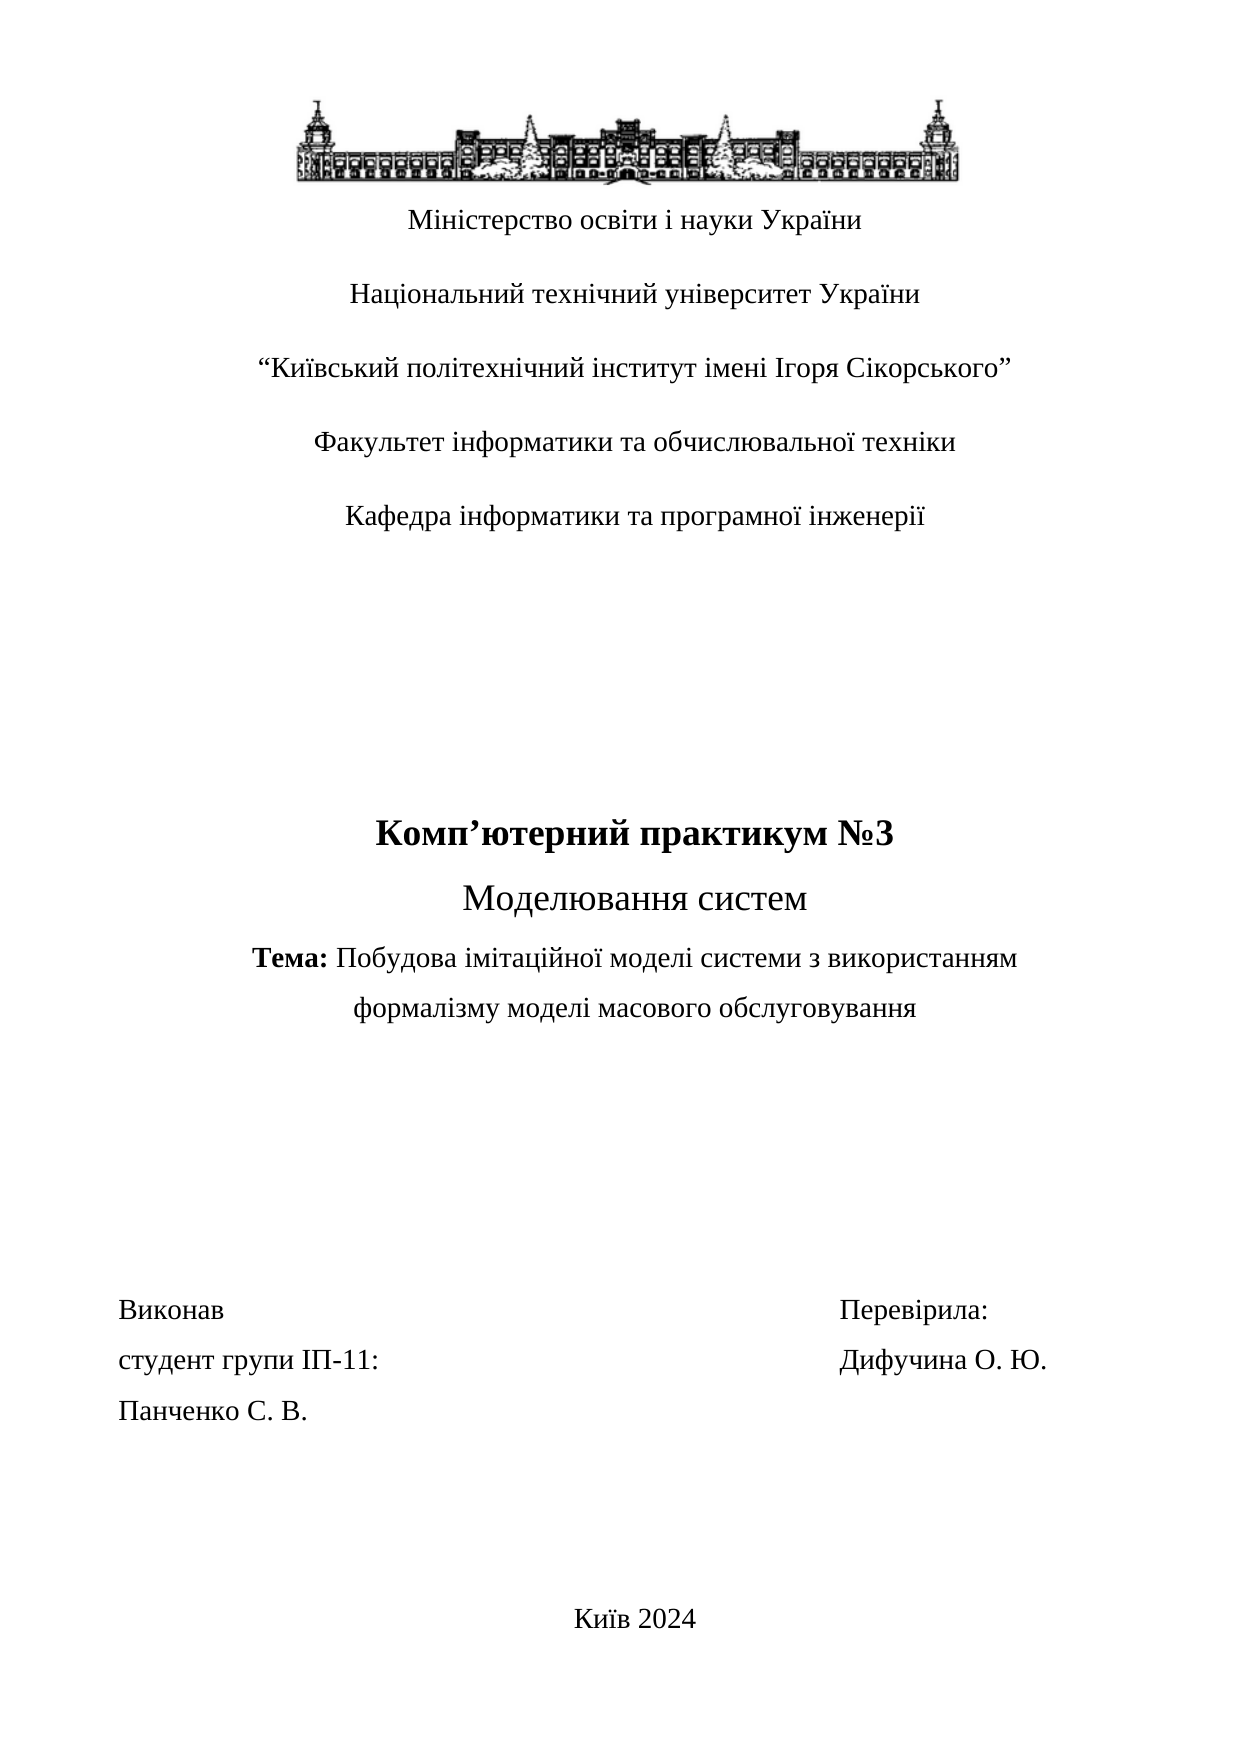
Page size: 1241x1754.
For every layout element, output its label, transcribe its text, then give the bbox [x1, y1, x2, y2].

text студент групи ІП-11: Дифучина О. Ю. [118, 1342, 1152, 1376]
text Київ 2024 [118, 1602, 1152, 1635]
text Національний технічний університет України [118, 276, 1152, 310]
text Тема: Побудова імітаційної моделі системи з використанням [118, 940, 1152, 973]
text Комп’ютерний практикум №3 [118, 811, 1152, 854]
text Кафедра інформатики та програмної інженерії [118, 498, 1152, 532]
text Факультет інформатики та обчислювальної техніки [118, 424, 1152, 458]
text формалізму моделі масового обслуговування [118, 990, 1152, 1024]
text Міністерство освіти і науки України [118, 202, 1152, 236]
text Моделювання систем [118, 875, 1152, 918]
text “Київський політехнічний інститут імені Ігоря Сікорського” [118, 350, 1152, 384]
picture [259, 88, 1010, 189]
text Виконав Перевірила: [118, 1292, 1152, 1326]
text Панченко С. В. [118, 1393, 1152, 1426]
